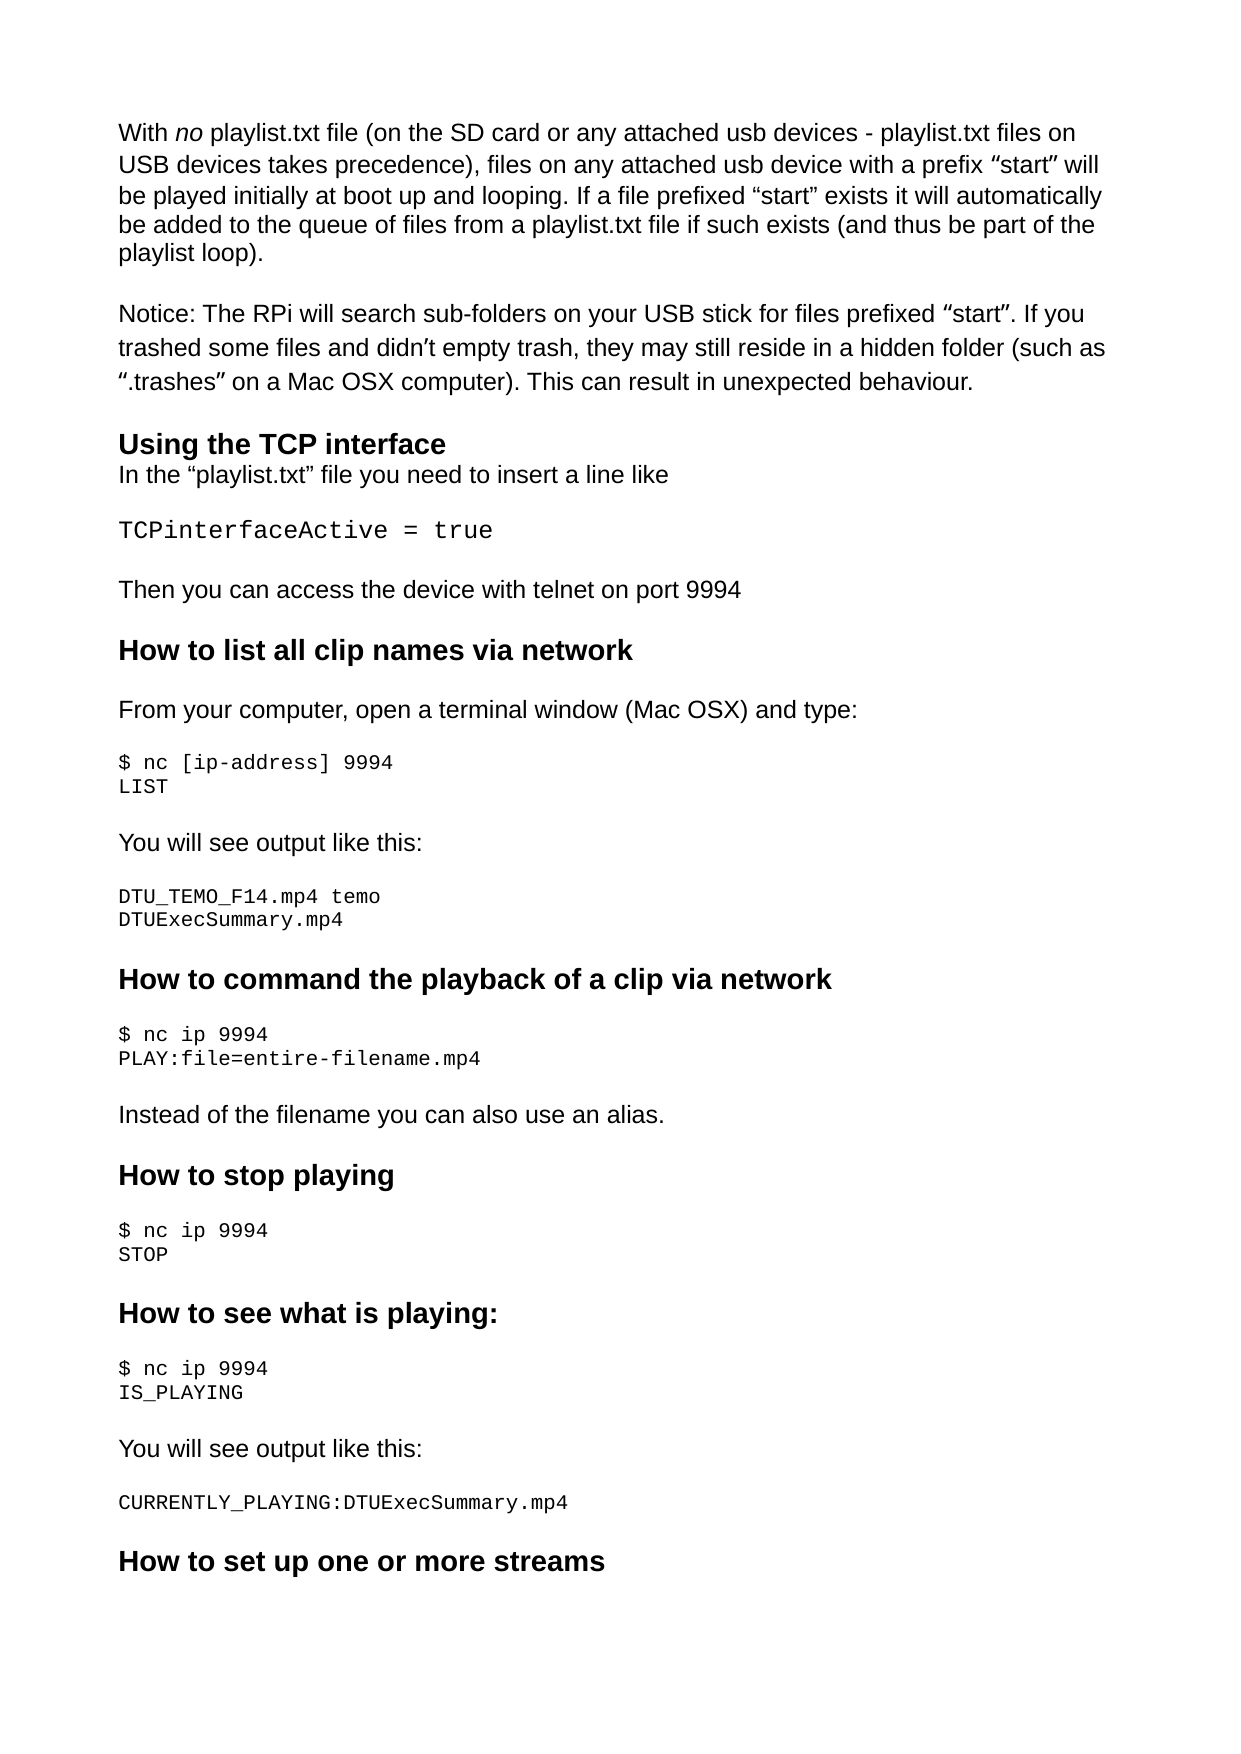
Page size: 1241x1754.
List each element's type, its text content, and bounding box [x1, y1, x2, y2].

subtitle How to stop playing [118, 1158, 1122, 1191]
text DTUExecSummary.mp4 [118, 909, 1122, 933]
subtitle How to set up one or more streams [118, 1544, 1122, 1578]
text STOP [118, 1244, 1122, 1267]
text In the “playlist.txt” file you need to insert a line like [118, 460, 1122, 489]
subtitle How to command the playback of a clip via network [118, 962, 1122, 995]
text You will see output like this: [118, 1434, 1122, 1463]
text $ nc [ip-address] 9994 [118, 752, 1122, 776]
text $ nc ip 9994 [118, 1220, 1122, 1244]
text LIST [118, 776, 1122, 799]
text TCPinterfaceActive = true [118, 518, 1122, 546]
subtitle How to see what is playing: [118, 1296, 1122, 1329]
text $ nc ip 9994 [118, 1024, 1122, 1048]
text $ nc ip 9994 [118, 1358, 1122, 1382]
text IS_PLAYING [118, 1382, 1122, 1406]
text DTU_TEMO_F14.mp4 temo [118, 886, 1122, 909]
subtitle Using the TCP interface [118, 427, 1122, 460]
text Instead of the filename you can also use an alias. [118, 1100, 1122, 1129]
text Then you can access the device with telnet on port 9994 [118, 575, 1122, 604]
text You will see output like this: [118, 828, 1122, 857]
text From your computer, open a terminal window (Mac OSX) and type: [118, 695, 1122, 723]
text PLAY:file=entire-filename.mp4 [118, 1048, 1122, 1071]
subtitle How to list all clip names via network [118, 632, 1122, 666]
text With no playlist.txt file (on the SD card or any attached usb devices - playlist.txt files on USB devices takes precedence), files on any attached usb device with a prefix “start” will be played initially at boot up and looping. If a file prefixed “start” exists it will automatically be added to the queue of files from a playlist.txt file if such exists (and thus be part of the playlist loop). [118, 118, 1122, 267]
text CURRENTLY_PLAYING:DTUExecSummary.mp4 [118, 1492, 1122, 1516]
text Notice: The RPi will search sub-folders on your USB stick for files prefixed “start”. If you trashed some files and didn’t empty trash, they may still reside in a hidden folder (such as “.trashes” on a Mac OSX computer). This can result in unexpected behaviour. [118, 296, 1122, 398]
